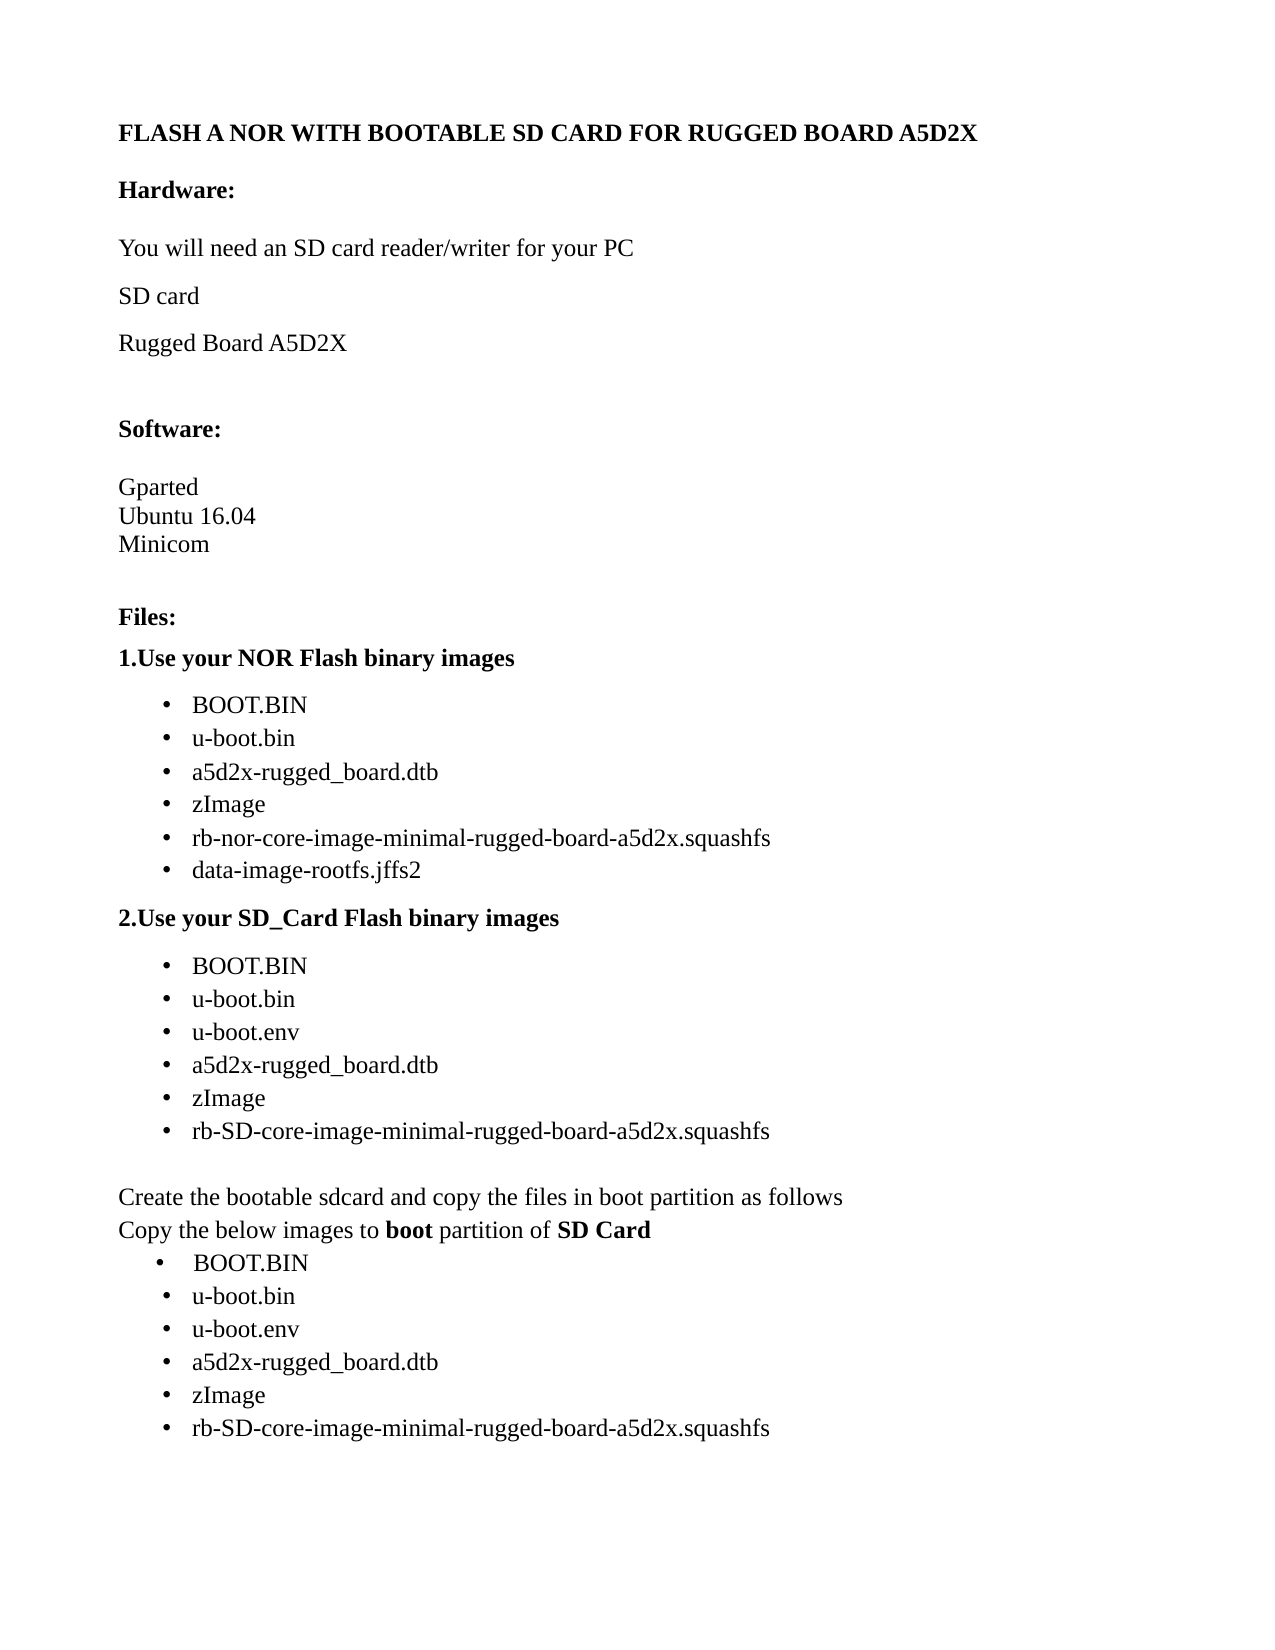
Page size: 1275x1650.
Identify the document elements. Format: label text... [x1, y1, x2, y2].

subtitle Files: [118, 602, 1157, 630]
text Minicom [118, 529, 1157, 558]
list a5d2x-rugged_board.dtb [162, 1050, 1157, 1079]
list rb-nor-core-image-minimal-rugged-board-a5d2x.squashfs [162, 823, 1157, 851]
text FLASH A NOR WITH BOOTABLE SD CARD FOR RUGGED BOARD A5D2X [118, 118, 1157, 147]
list BOOT.BIN [162, 951, 1157, 979]
list u-boot.env [162, 1314, 1157, 1343]
list zImage [162, 1083, 1157, 1112]
list rb-SD-core-image-minimal-rugged-board-a5d2x.squashfs [162, 1413, 1157, 1442]
list zImage [162, 1380, 1157, 1409]
text 1.Use your NOR Flash binary images [118, 643, 1157, 672]
list u-boot.env [162, 1017, 1157, 1046]
text You will need an SD card reader/writer for your PC [118, 233, 1157, 262]
text 2.Use your SD_Card Flash binary images [118, 903, 1157, 932]
list a5d2x-rugged_board.dtb [162, 1347, 1157, 1376]
text SD card [118, 281, 1157, 309]
text Rugged Board A5D2X [118, 328, 1157, 357]
list a5d2x-rugged_board.dtb [162, 757, 1157, 785]
list u-boot.bin [162, 1281, 1157, 1310]
list data-image-rootfs.jffs2 [162, 856, 1157, 884]
text Copy the below images to boot partition of SD Card [118, 1215, 1157, 1244]
text Hardware: [118, 176, 1157, 204]
list BOOT.BIN [162, 691, 1157, 719]
list u-boot.bin [162, 723, 1157, 752]
list u-boot.bin [162, 984, 1157, 1013]
text Software: [118, 414, 1157, 443]
list BOOT.BIN [156, 1248, 1157, 1277]
text Gparted [118, 472, 1157, 501]
text Create the bootable sdcard and copy the files in boot partition as follows [118, 1182, 1157, 1211]
list zImage [162, 789, 1157, 818]
text Ubuntu 16.04 [118, 501, 1157, 529]
list rb-SD-core-image-minimal-rugged-board-a5d2x.squashfs [162, 1116, 1157, 1145]
